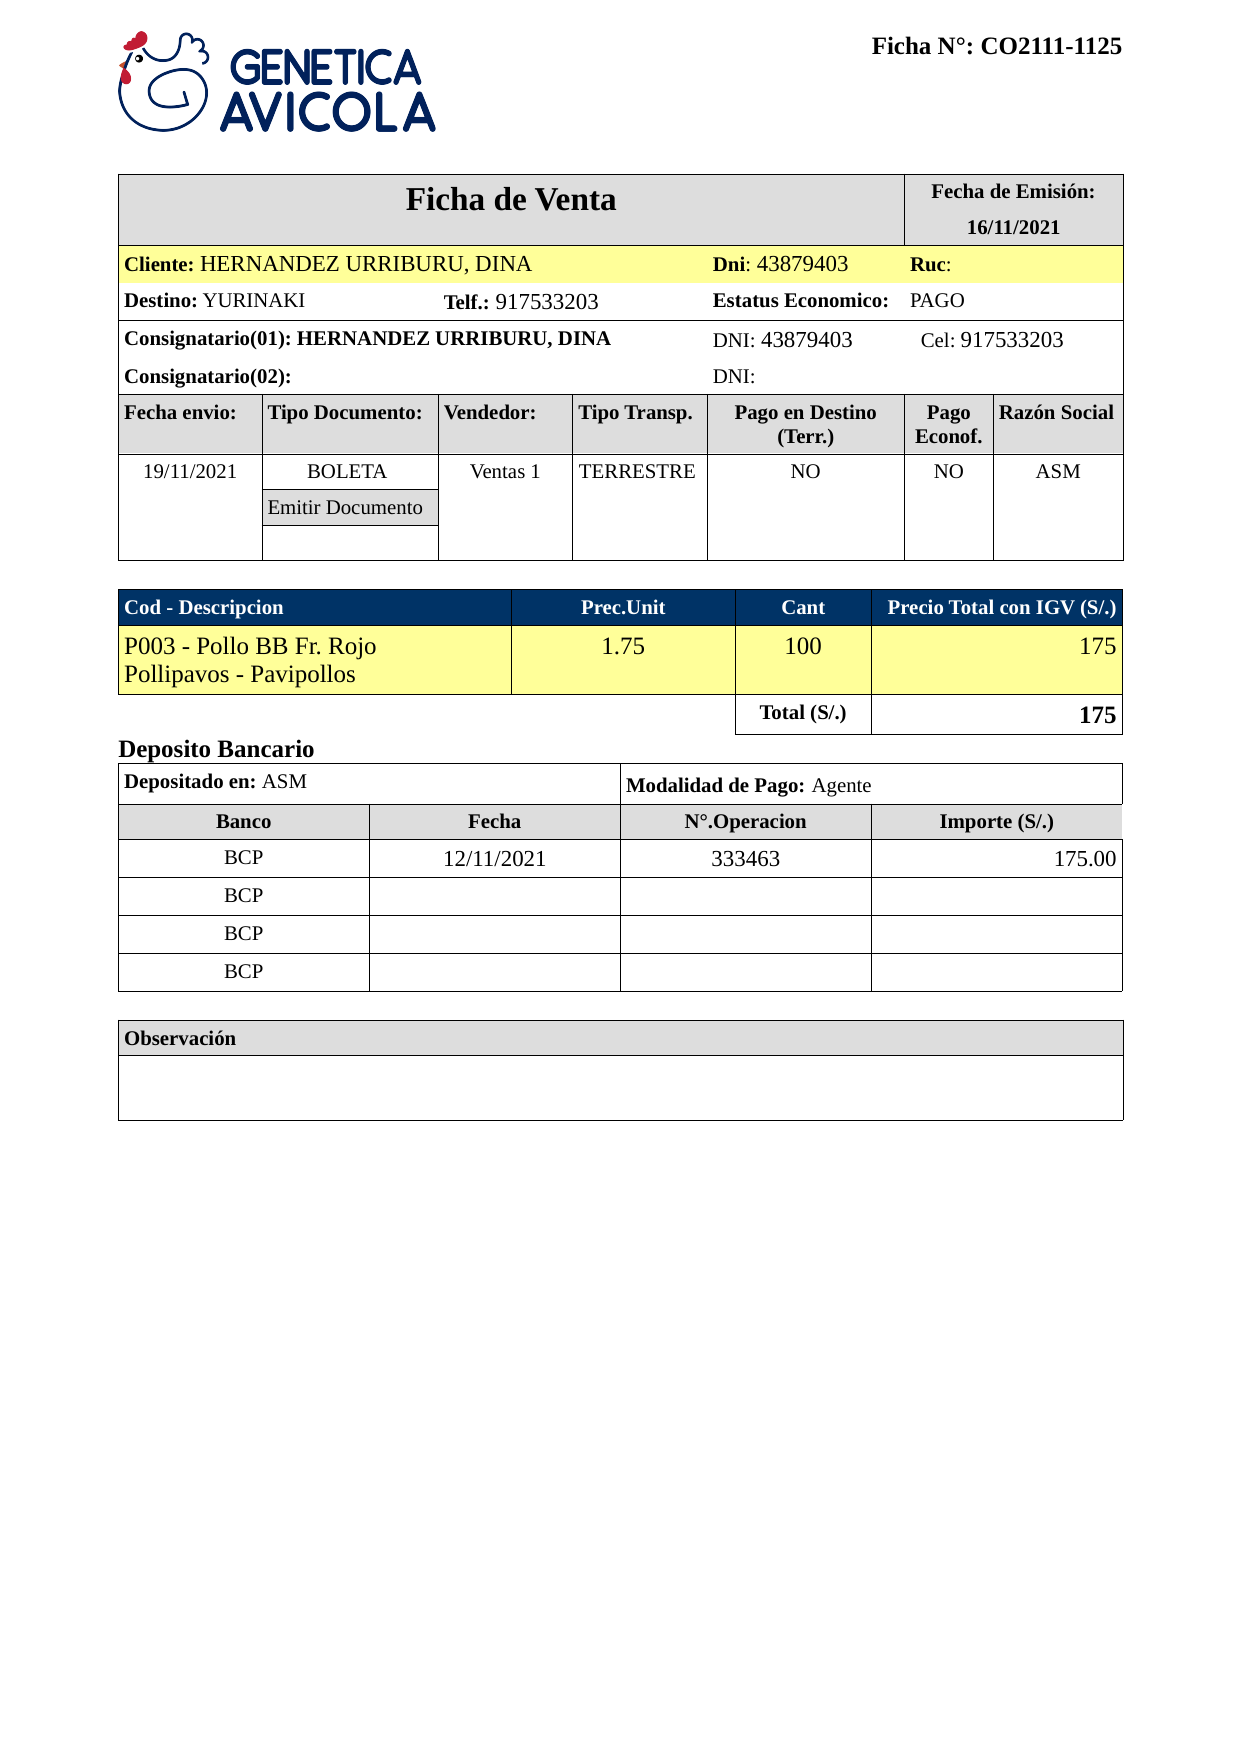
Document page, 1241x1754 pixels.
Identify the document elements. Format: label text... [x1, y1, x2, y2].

table_cell Tipo Transp. [573, 395, 707, 453]
table_cell Telf.: 917533203 [438, 283, 707, 320]
table_cell Consignatario(02): [119, 358, 707, 394]
table_header Depositado en: ASM [119, 764, 620, 803]
text Deposito Bancario [118, 734, 1122, 763]
table_cell [872, 916, 1122, 953]
table_header Cod - Descripcion [119, 590, 511, 625]
table_cell Consignatario(01): HERNANDEZ URRIBURU, DINA [119, 321, 707, 358]
table_cell 19/11/2021 [119, 455, 262, 560]
table_cell Ruc: [904, 246, 1123, 283]
table_cell BCP [119, 878, 369, 915]
table_cell Tipo Documento: [263, 395, 438, 453]
table_cell [621, 916, 871, 953]
table_cell ASM [994, 455, 1123, 560]
table_cell N°.Operacion [621, 805, 871, 839]
table_header Fecha de Emisión: [905, 175, 1123, 209]
table_cell Total (S/.) [736, 695, 871, 734]
table_cell 175 [872, 695, 1122, 734]
table_cell DNI: [707, 358, 1123, 394]
picture [118, 31, 436, 132]
table_cell 333463 [621, 840, 871, 877]
table_cell Emitir Documento [263, 490, 438, 525]
table_header Precio Total con IGV (S/.) [872, 590, 1122, 625]
table_cell BCP [119, 916, 369, 953]
table_cell [872, 878, 1122, 915]
table_cell Dni: 43879403 [707, 246, 904, 283]
table_cell Banco [119, 805, 369, 839]
table_cell BCP [119, 954, 369, 991]
table_cell PAGO [904, 283, 1123, 320]
table_cell BCP [119, 840, 369, 877]
table_header Modalidad de Pago: Agente [621, 764, 1122, 803]
table_cell Cel: 917533203 [915, 321, 1123, 358]
table_header Cant [736, 590, 871, 625]
table_cell Fecha envio: [119, 395, 262, 453]
table_cell P003 - Pollo BB Fr. Rojo Pollipavos - Pavipollos [119, 626, 511, 694]
table_cell [872, 954, 1122, 991]
table_cell NO [905, 455, 993, 560]
table_header Prec.Unit [512, 590, 735, 625]
table_cell 1.75 [512, 626, 735, 694]
table_cell BOLETA [263, 455, 438, 489]
table_cell Importe (S/.) [872, 805, 1122, 839]
table_cell [370, 916, 620, 953]
table_header Ficha de Venta [119, 175, 904, 245]
table_cell Destino: YURINAKI [119, 283, 438, 320]
table_cell DNI: 43879403 [707, 321, 915, 358]
table_cell 16/11/2021 [905, 209, 1123, 245]
table_cell NO [708, 455, 904, 560]
table_cell [119, 1056, 1123, 1119]
table_cell [621, 954, 871, 991]
table_cell [370, 878, 620, 915]
table_cell [263, 526, 438, 560]
table_cell Pago Econof. [905, 395, 993, 453]
table_cell 100 [736, 626, 871, 694]
table_cell Ventas 1 [439, 455, 572, 560]
table_cell Razón Social [994, 395, 1123, 453]
table_cell Cliente: HERNANDEZ URRIBURU, DINA [119, 246, 707, 283]
table_cell [621, 878, 871, 915]
table_cell Fecha [370, 805, 620, 839]
table_cell [370, 954, 620, 991]
table_cell 12/11/2021 [370, 840, 620, 877]
table_cell Estatus Economico: [707, 283, 904, 320]
table_cell 175.00 [872, 840, 1122, 877]
table_cell [511, 695, 735, 734]
table_cell TERRESTRE [573, 455, 707, 560]
table_cell Pago en Destino (Terr.) [708, 395, 904, 453]
table_header Observación [119, 1021, 1123, 1055]
table_cell Vendedor: [439, 395, 572, 453]
table_cell [118, 695, 511, 734]
table_cell 175 [872, 626, 1122, 694]
